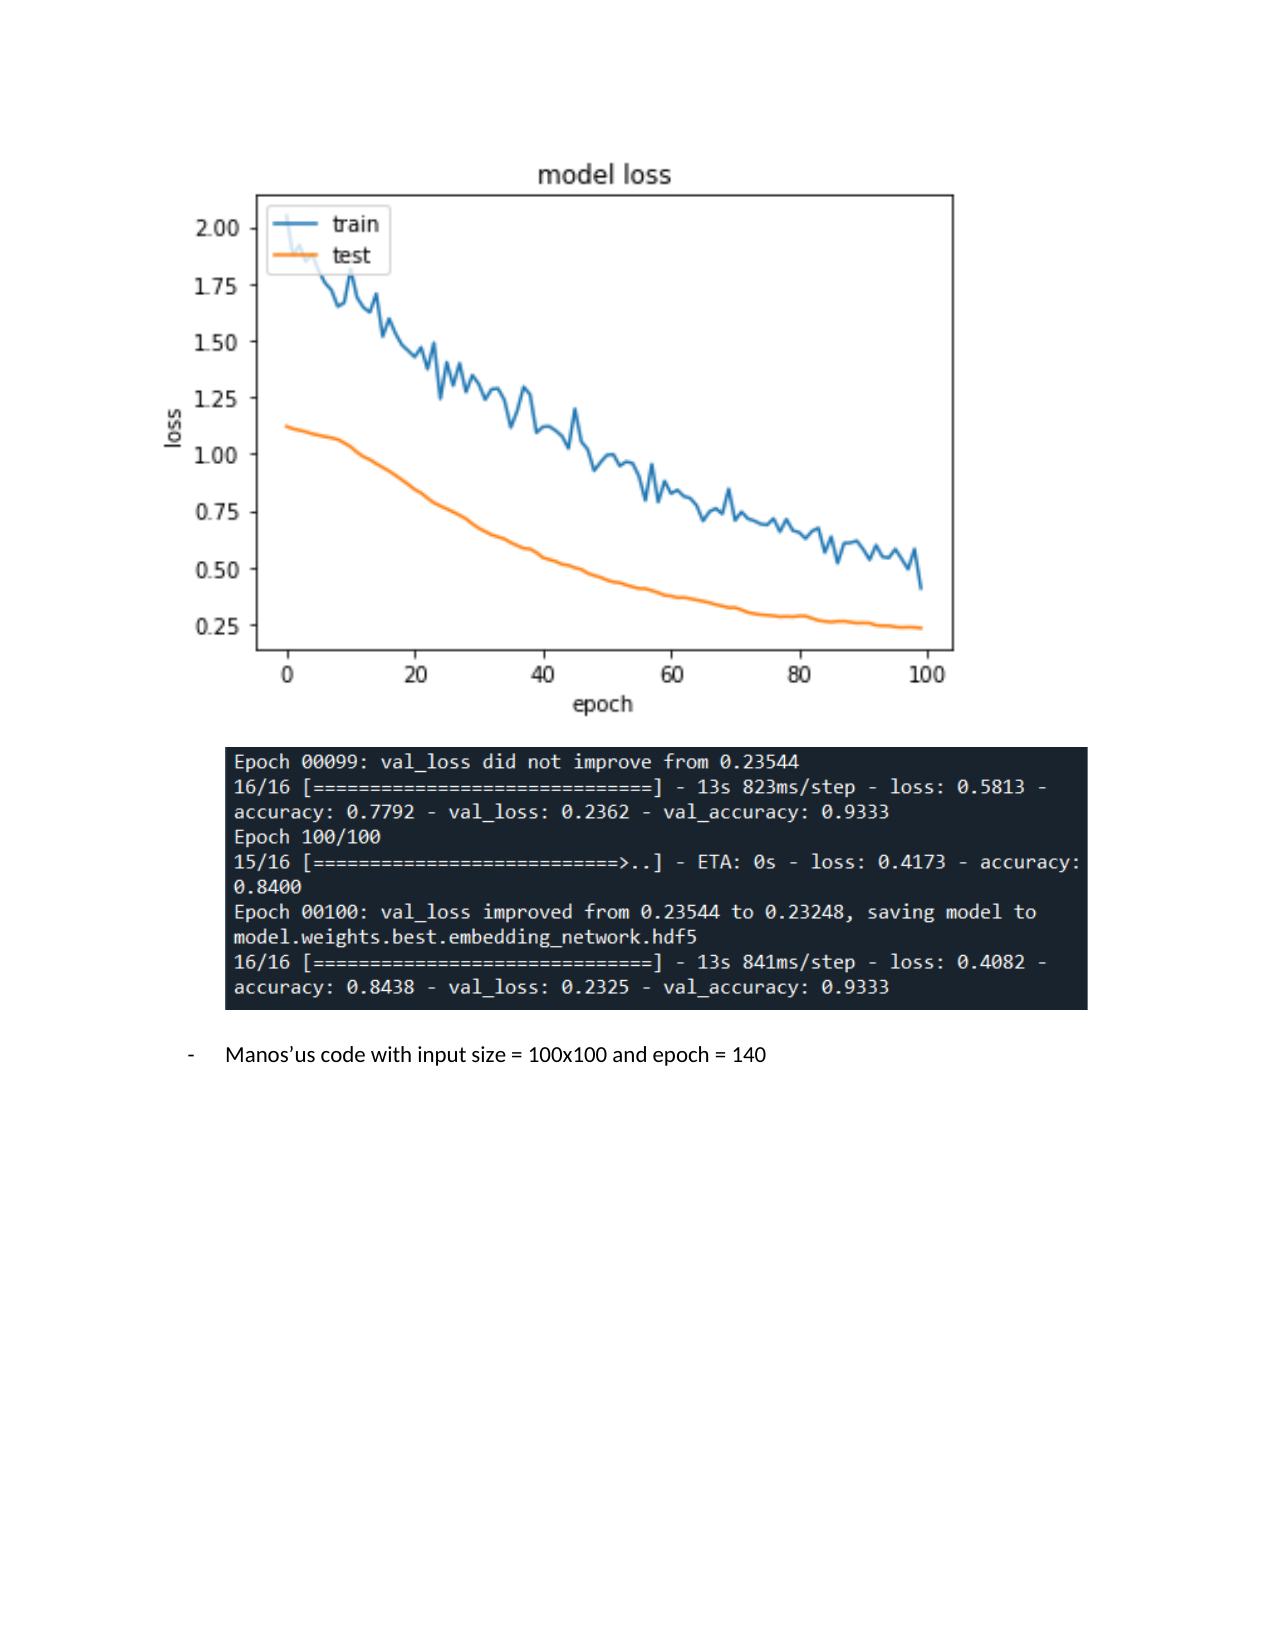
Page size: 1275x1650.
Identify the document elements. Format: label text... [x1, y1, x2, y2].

list Manos’us code with input size = 100x100 and epoch = 140 [187, 1040, 1125, 1068]
